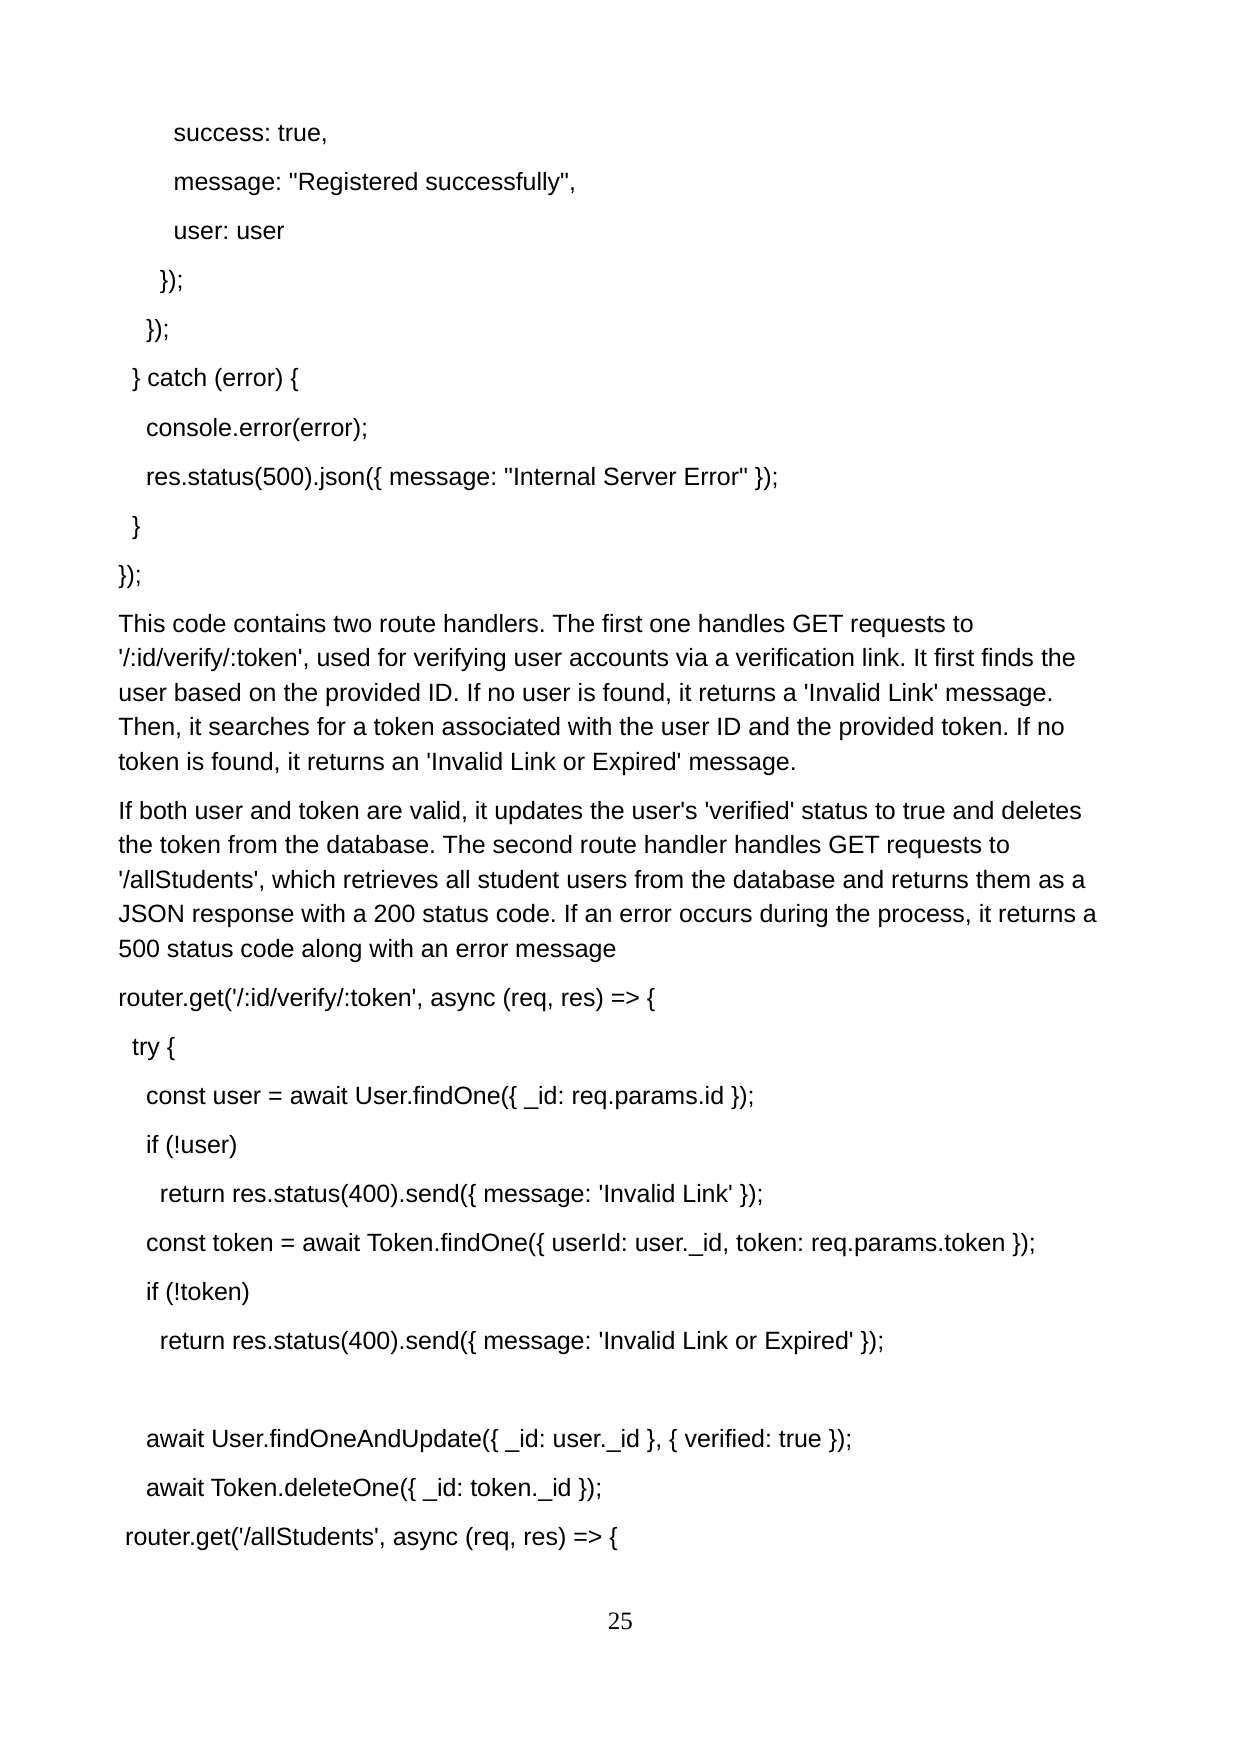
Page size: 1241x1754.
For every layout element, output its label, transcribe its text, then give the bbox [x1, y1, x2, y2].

text if (!token) [118, 1277, 1122, 1306]
text If both user and token are valid, it updates the user's 'verified' status to true and deletes the token from the database. The second route handler handles GET requests to '/allStudents', which retrieves all student users from the database and returns them as a JSON response with a 200 status code. If an error occurs during the process, it returns a 500 status code along with an error message [118, 796, 1122, 962]
text }); [118, 560, 1122, 588]
text message: "Registered successfully", [118, 167, 1122, 196]
text if (!user) [118, 1130, 1122, 1159]
text console.error(error); [118, 412, 1122, 441]
text router.get('/allStudents', async (req, res) => { [118, 1522, 1122, 1551]
text }); [118, 265, 1122, 294]
text This code contains two route handlers. The first one handles GET requests to '/:id/verify/:token', used for verifying user accounts via a verification link. It first finds the user based on the provided ID. If no user is found, it returns a 'Invalid Link' message. Then, it searches for a token associated with the user ID and the provided token. If no token is found, it returns an 'Invalid Link or Expired' message. [118, 609, 1122, 775]
text return res.status(400).send({ message: 'Invalid Link' }); [118, 1179, 1122, 1208]
text } catch (error) { [118, 363, 1122, 392]
text const user = await User.findOne({ _id: req.params.id }); [118, 1081, 1122, 1109]
text router.get('/:id/verify/:token', async (req, res) => { [118, 983, 1122, 1011]
text return res.status(400).send({ message: 'Invalid Link or Expired' }); [118, 1326, 1122, 1355]
text try { [118, 1032, 1122, 1061]
text user: user [118, 216, 1122, 245]
text }); [118, 314, 1122, 343]
text success: true, [118, 118, 1122, 147]
text res.status(500).json({ message: "Internal Server Error" }); [118, 462, 1122, 490]
text await User.findOneAndUpdate({ _id: user._id }, { verified: true }); [118, 1424, 1122, 1453]
text } [118, 511, 1122, 539]
text const token = await Token.findOne({ userId: user._id, token: req.params.token }); [118, 1228, 1122, 1257]
text await Token.deleteOne({ _id: token._id }); [118, 1473, 1122, 1502]
